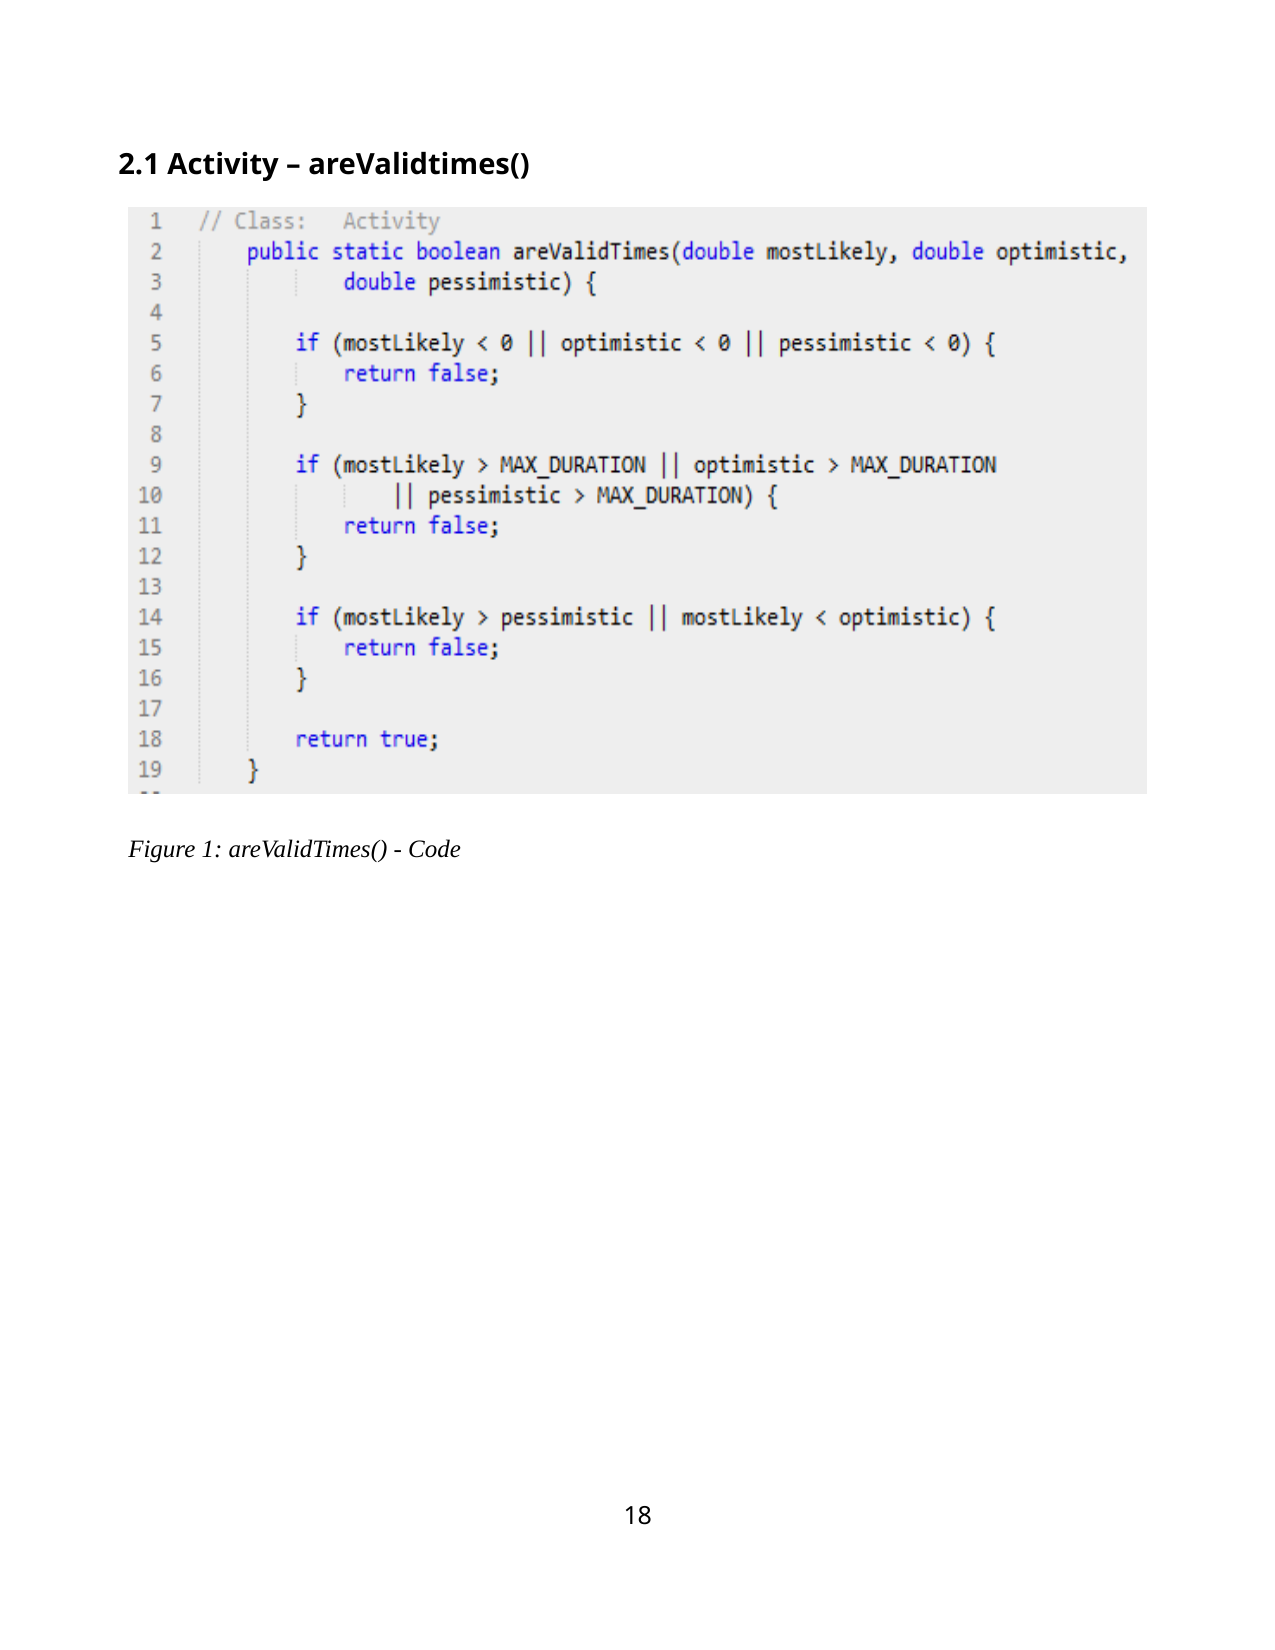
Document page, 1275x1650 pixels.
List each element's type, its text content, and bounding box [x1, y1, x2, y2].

picture [128, 207, 1147, 794]
subtitle 2.1 Activity – areValidtimes() [118, 143, 1157, 183]
text Figure 1: areValidTimes() - Code [128, 834, 1147, 863]
